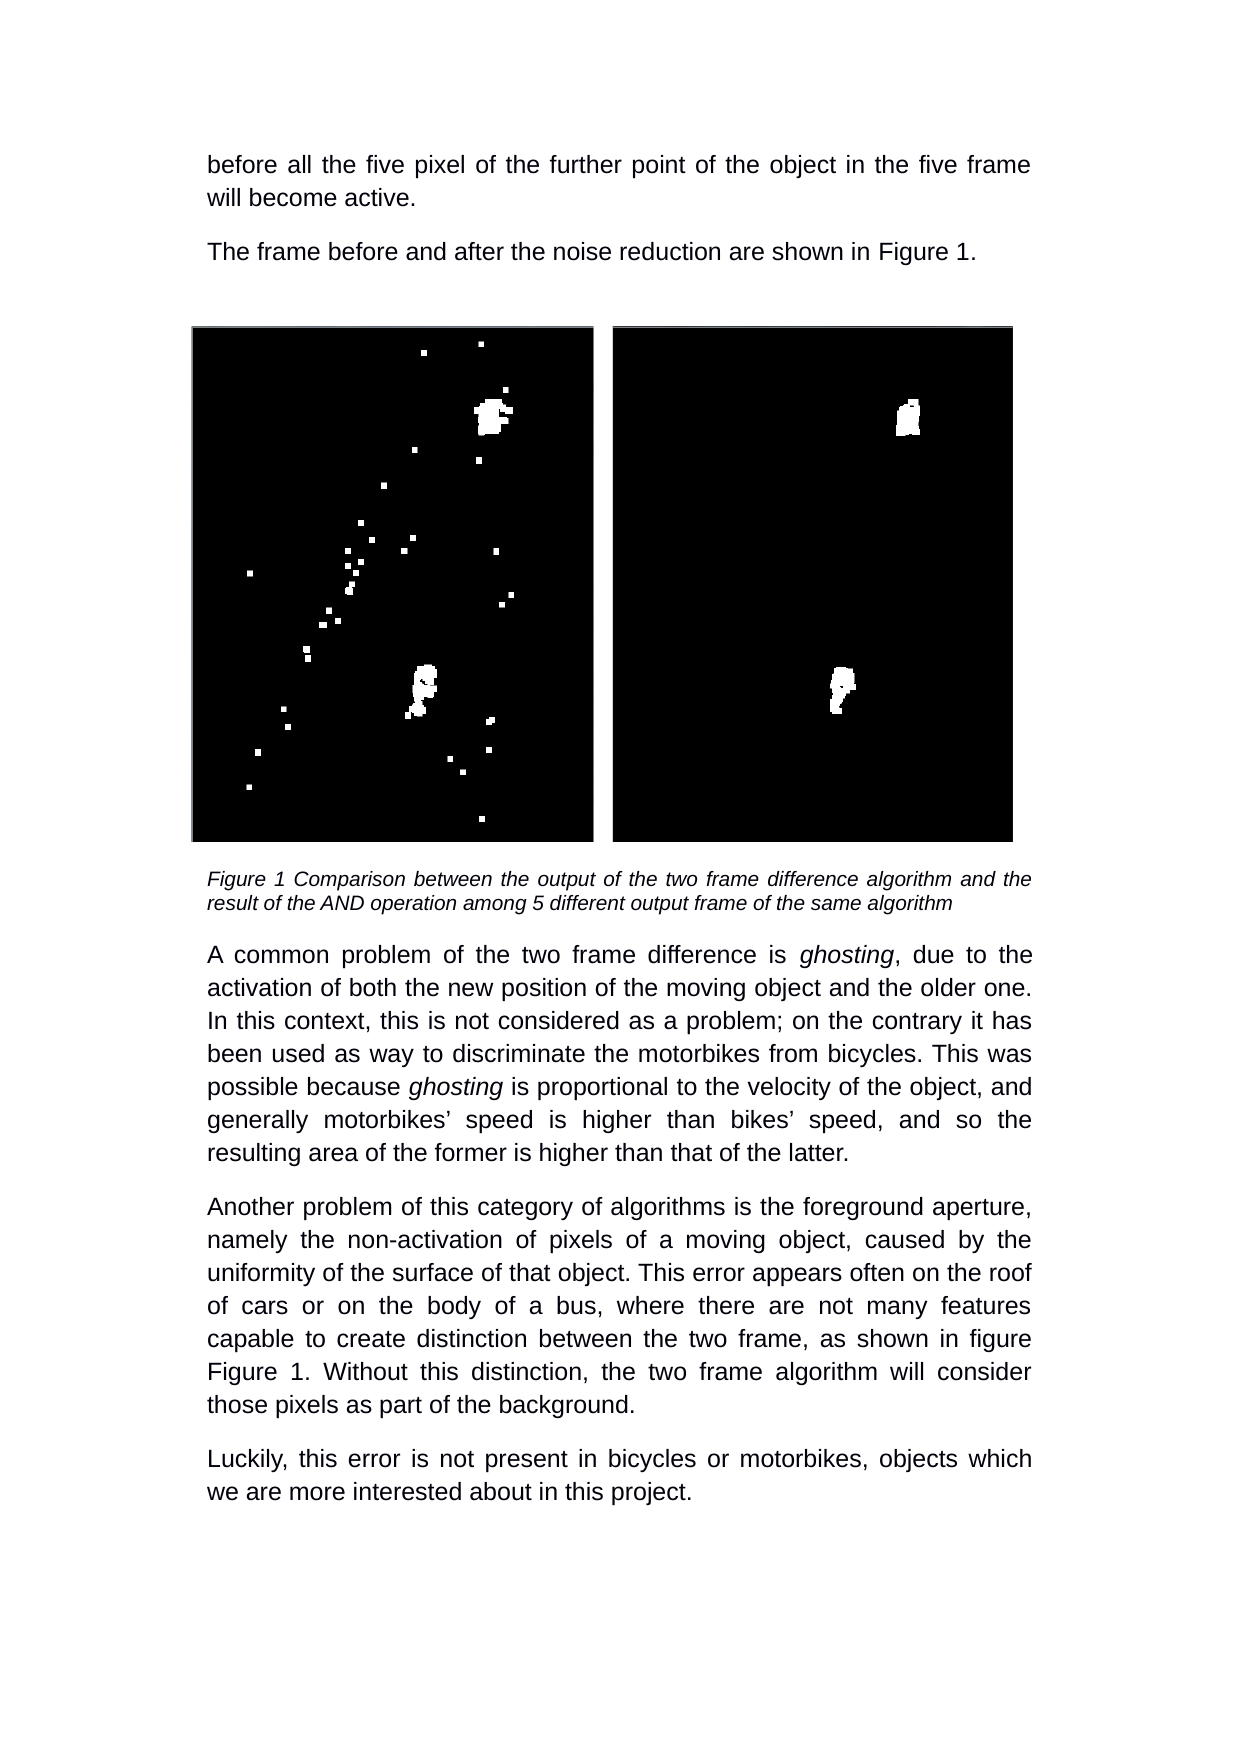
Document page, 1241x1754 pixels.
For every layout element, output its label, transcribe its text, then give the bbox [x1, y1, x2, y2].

text Luckily, this error is not present in bicycles or motorbikes, objects which we are more interested about in this project. [207, 1444, 1033, 1506]
text before all the five pixel of the further point of the object in the five frame will become active. [207, 150, 1033, 212]
text A common problem of the two frame difference is ghosting, due to the activation of both the new position of the moving object and the older one. In this context, this is not considered as a problem; on the contrary it has been used as way to discriminate the motorbikes from bicycles. This was possible because ghosting is proportional to the velocity of the object, and generally motorbikes’ speed is higher than bikes’ speed, and so the resulting area of the former is higher than that of the latter. [207, 940, 1033, 1167]
text Another problem of this category of algorithms is the foreground aperture, namely the non-activation of pixels of a moving object, caused by the uniformity of the surface of that object. This error appears often on the roof of cars or on the body of a bus, where there are not many features capable to create distinction between the two frame, as shown in figure Figure 1. Without this distinction, the two frame algorithm will consider those pixels as part of the background. [207, 1192, 1033, 1419]
picture [191, 326, 594, 842]
text The frame before and after the noise reduction are shown in Figure 1. [207, 237, 1033, 266]
text Figure 1 Comparison between the output of the two frame difference algorithm and the result of the AND operation among 5 different output frame of the same algorithm [207, 867, 1033, 915]
picture [612, 326, 1013, 842]
